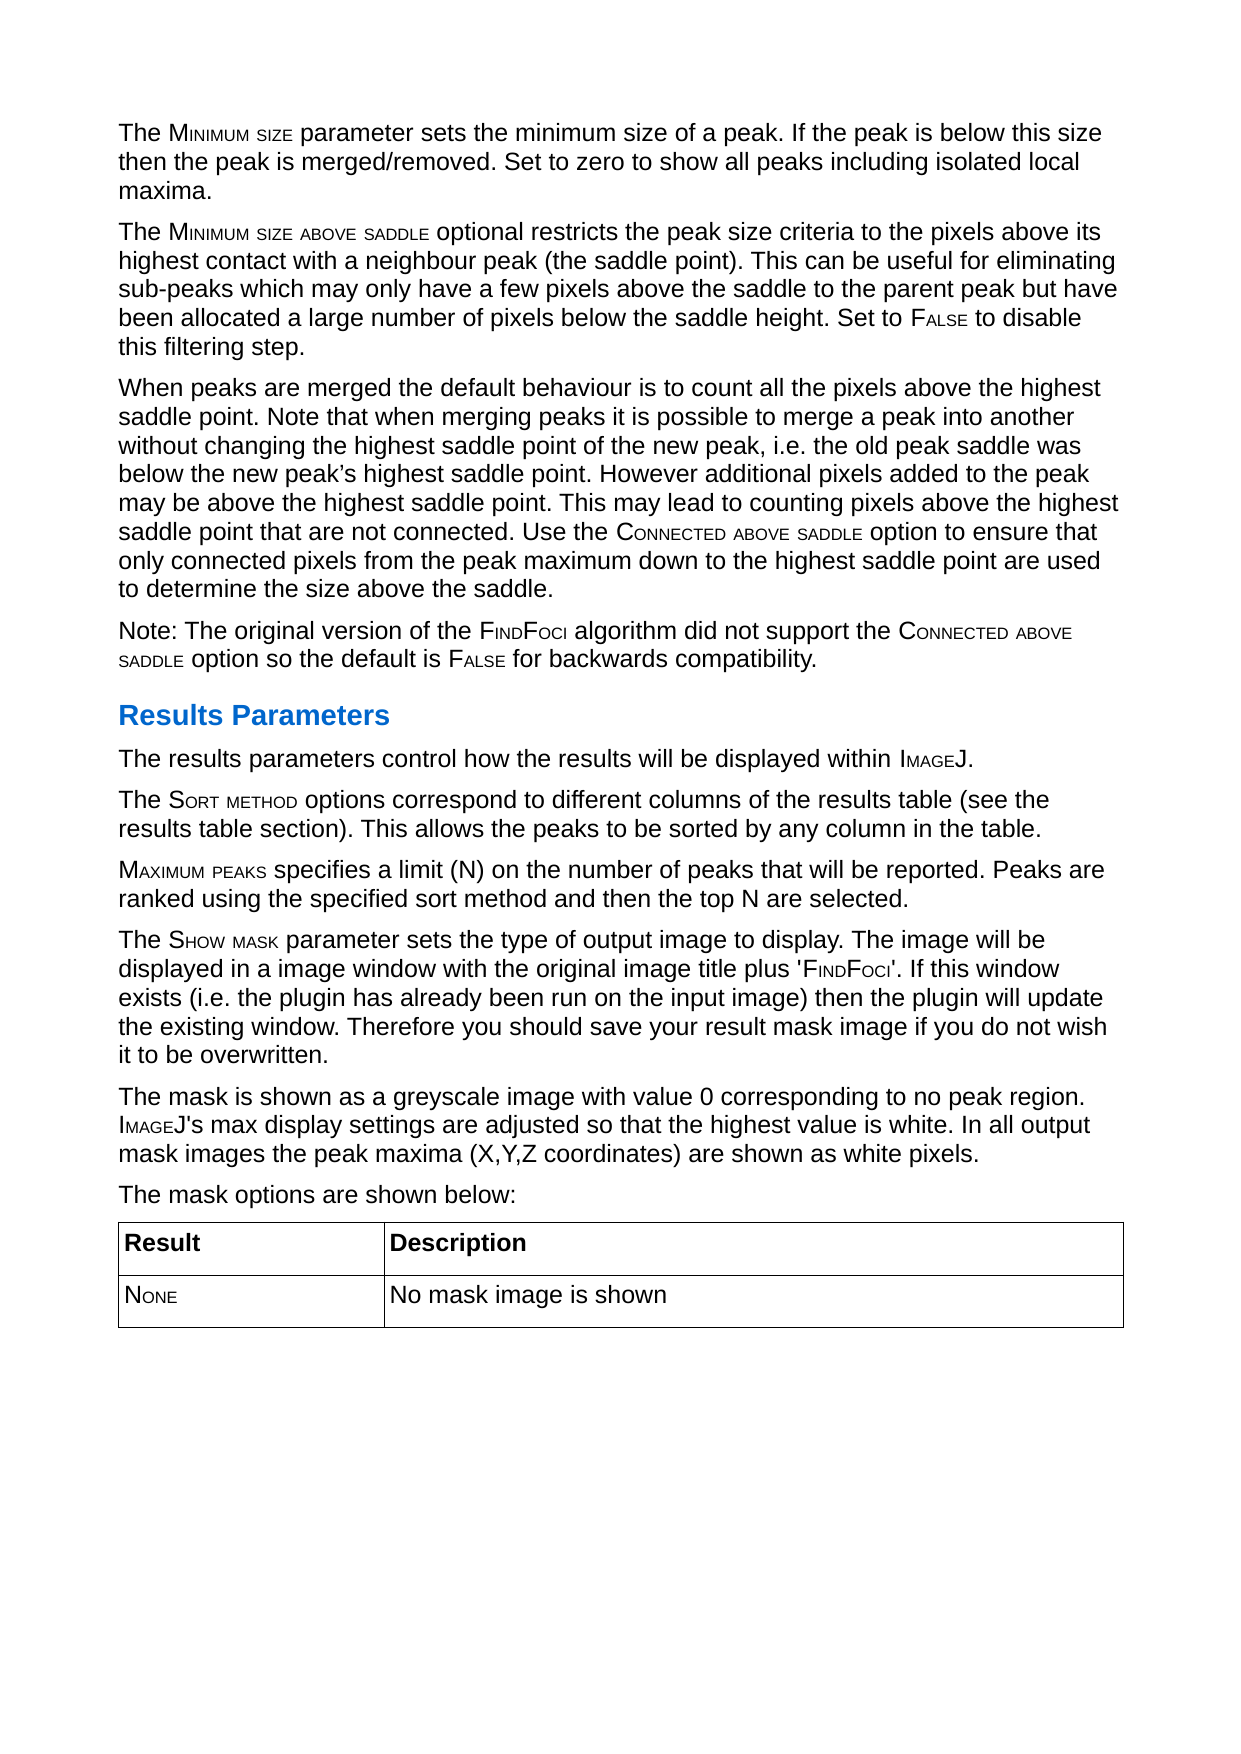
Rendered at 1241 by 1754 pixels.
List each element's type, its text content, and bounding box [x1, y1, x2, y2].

text The Minimum size above saddle optional restricts the peak size criteria to the pixels above its highest contact with a neighbour peak (the saddle point). This can be useful for eliminating sub-peaks which may only have a few pixels above the saddle to the parent peak but have been allocated a large number of pixels below the saddle height. Set to False to disable this filtering step. [118, 217, 1122, 361]
text The mask options are shown below: [118, 1180, 1122, 1209]
table_header Result [119, 1223, 384, 1274]
subtitle Results Parameters [118, 698, 1122, 732]
table_header Description [385, 1223, 1123, 1274]
text The Sort method options correspond to different columns of the results table (see the results table section). This allows the peaks to be sorted by any column in the table. [118, 785, 1122, 843]
text The results parameters control how the results will be displayed within ImageJ. [118, 744, 1122, 773]
text The Show mask parameter sets the type of output image to display. The image will be displayed in a image window with the original image title plus 'FindFoci'. If this window exists (i.e. the plugin has already been run on the input image) then the plugin will update the existing window. Therefore you should save your result mask image if you do not wish it to be overwritten. [118, 925, 1122, 1069]
text When peaks are merged the default behaviour is to count all the pixels above the highest saddle point. Note that when merging peaks it is possible to merge a peak into another without changing the highest saddle point of the new peak, i.e. the old peak saddle was below the new peak’s highest saddle point. However additional pixels added to the peak may be above the highest saddle point. This may lead to counting pixels above the highest saddle point that are not connected. Use the Connected above saddle option to ensure that only connected pixels from the peak maximum down to the highest saddle point are used to determine the size above the saddle. [118, 373, 1122, 603]
table_cell No mask image is shown [385, 1276, 1123, 1327]
text The mask is shown as a greyscale image with value 0 corresponding to no peak region. ImageJ's max display settings are adjusted so that the highest value is white. In all output mask images the peak maxima (X,Y,Z coordinates) are shown as white pixels. [118, 1082, 1122, 1168]
text The Minimum size parameter sets the minimum size of a peak. If the peak is below this size then the peak is merged/removed. Set to zero to show all peaks including isolated local maxima. [118, 118, 1122, 204]
text Note: The original version of the FindFoci algorithm did not support the Connected above saddle option so the default is False for backwards compatibility. [118, 616, 1122, 673]
text Maximum peaks specifies a limit (N) on the number of peaks that will be reported. Peaks are ranked using the specified sort method and then the top N are selected. [118, 855, 1122, 913]
table_cell None [119, 1276, 384, 1327]
